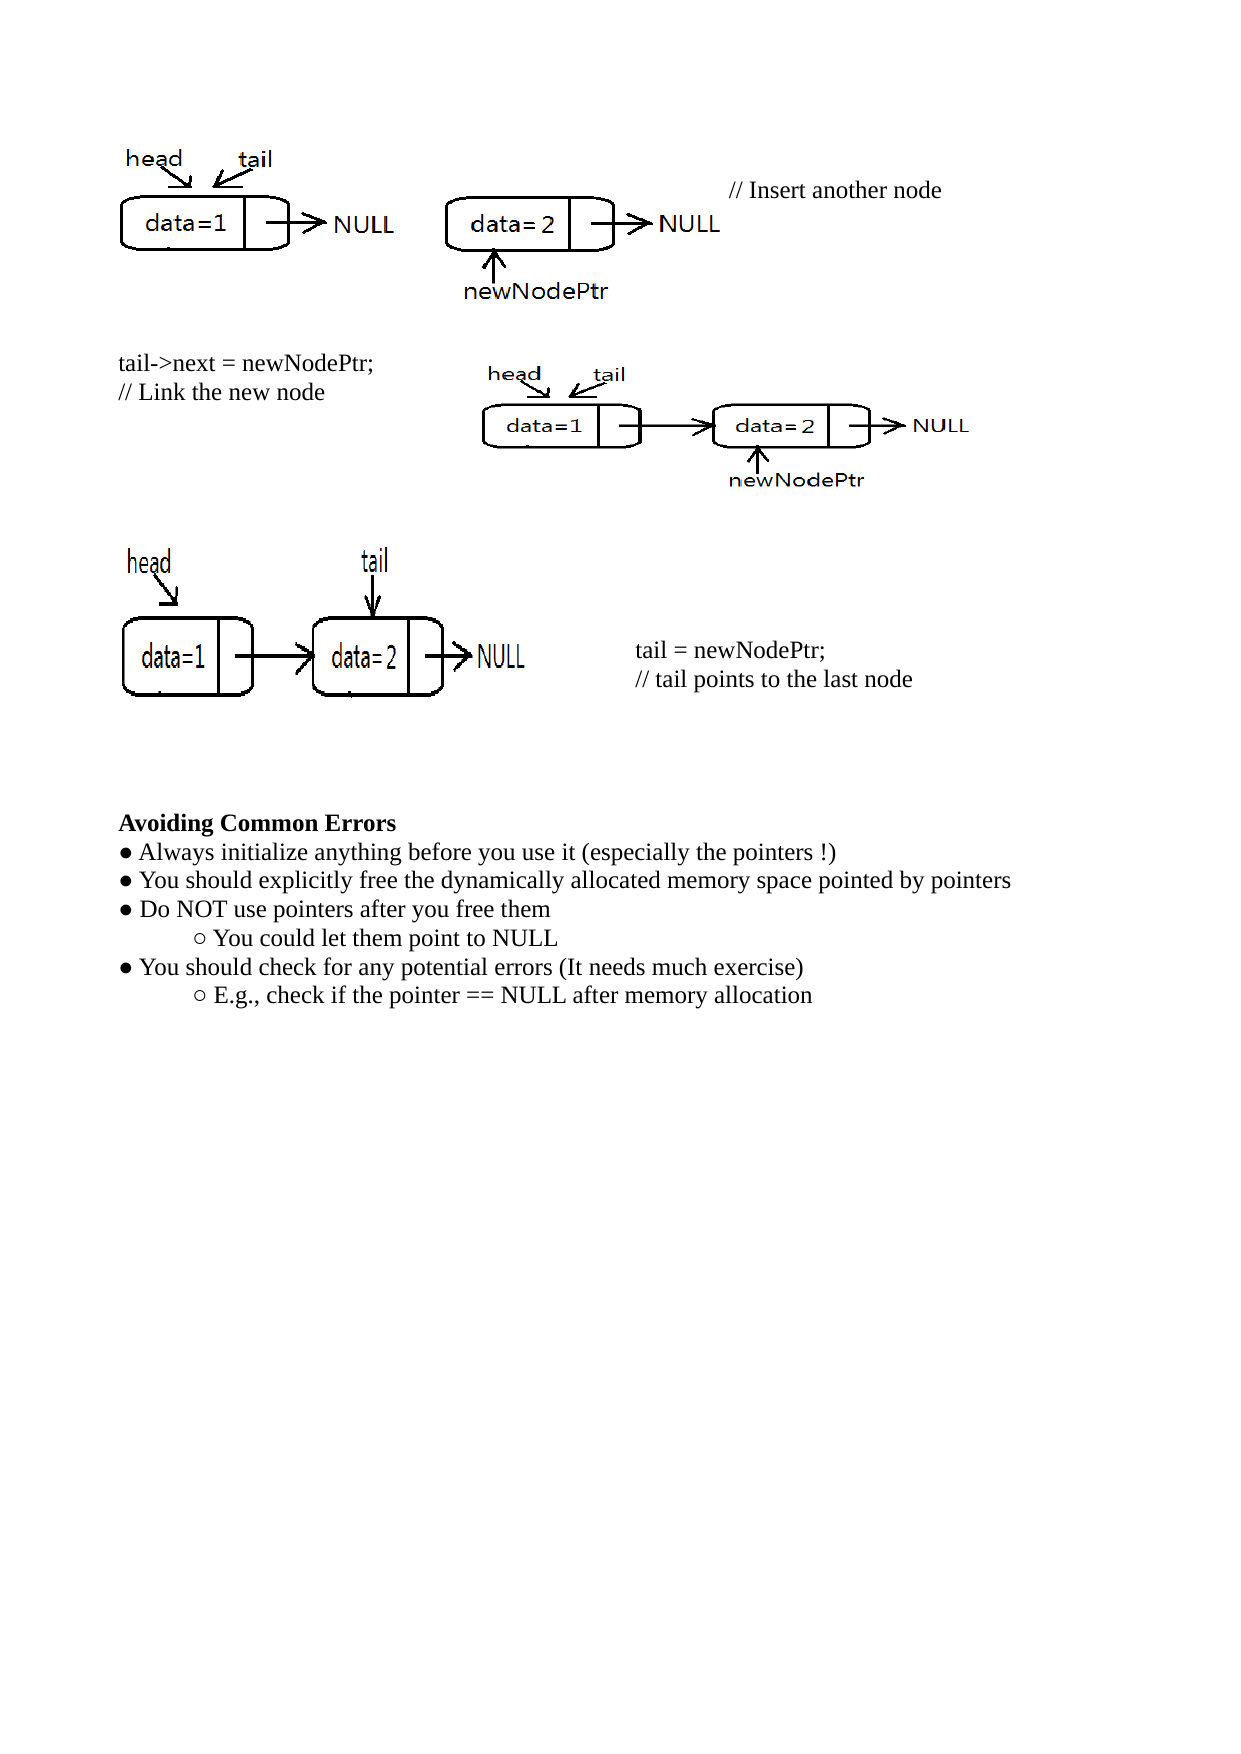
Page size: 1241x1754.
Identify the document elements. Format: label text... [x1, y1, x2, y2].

text // tail points to the last node [530, 664, 1122, 693]
text tail->next = newNodePtr; [118, 348, 1122, 377]
text tail = newNodePtr; [530, 636, 1122, 664]
picture [472, 359, 978, 493]
text // Link the new node [118, 377, 472, 406]
text ○ You could let them point to NULL [118, 923, 1122, 952]
text ● You should check for any potential errors (It needs much exercise) [118, 952, 1122, 981]
text ● You should explicitly free the dynamically allocated memory space pointed by pointers [118, 866, 1122, 894]
text ○ E.g., check if the pointer == NULL after memory allocation [118, 981, 1122, 1009]
text [978, 377, 1122, 406]
picture [108, 141, 729, 307]
text ● Do NOT use pointers after you free them [118, 894, 1122, 923]
picture [113, 536, 530, 713]
text // Insert another node [729, 176, 1122, 204]
text ● Always initialize anything before you use it (especially the pointers !) [118, 837, 1122, 866]
text Avoiding Common Errors [118, 808, 1122, 837]
